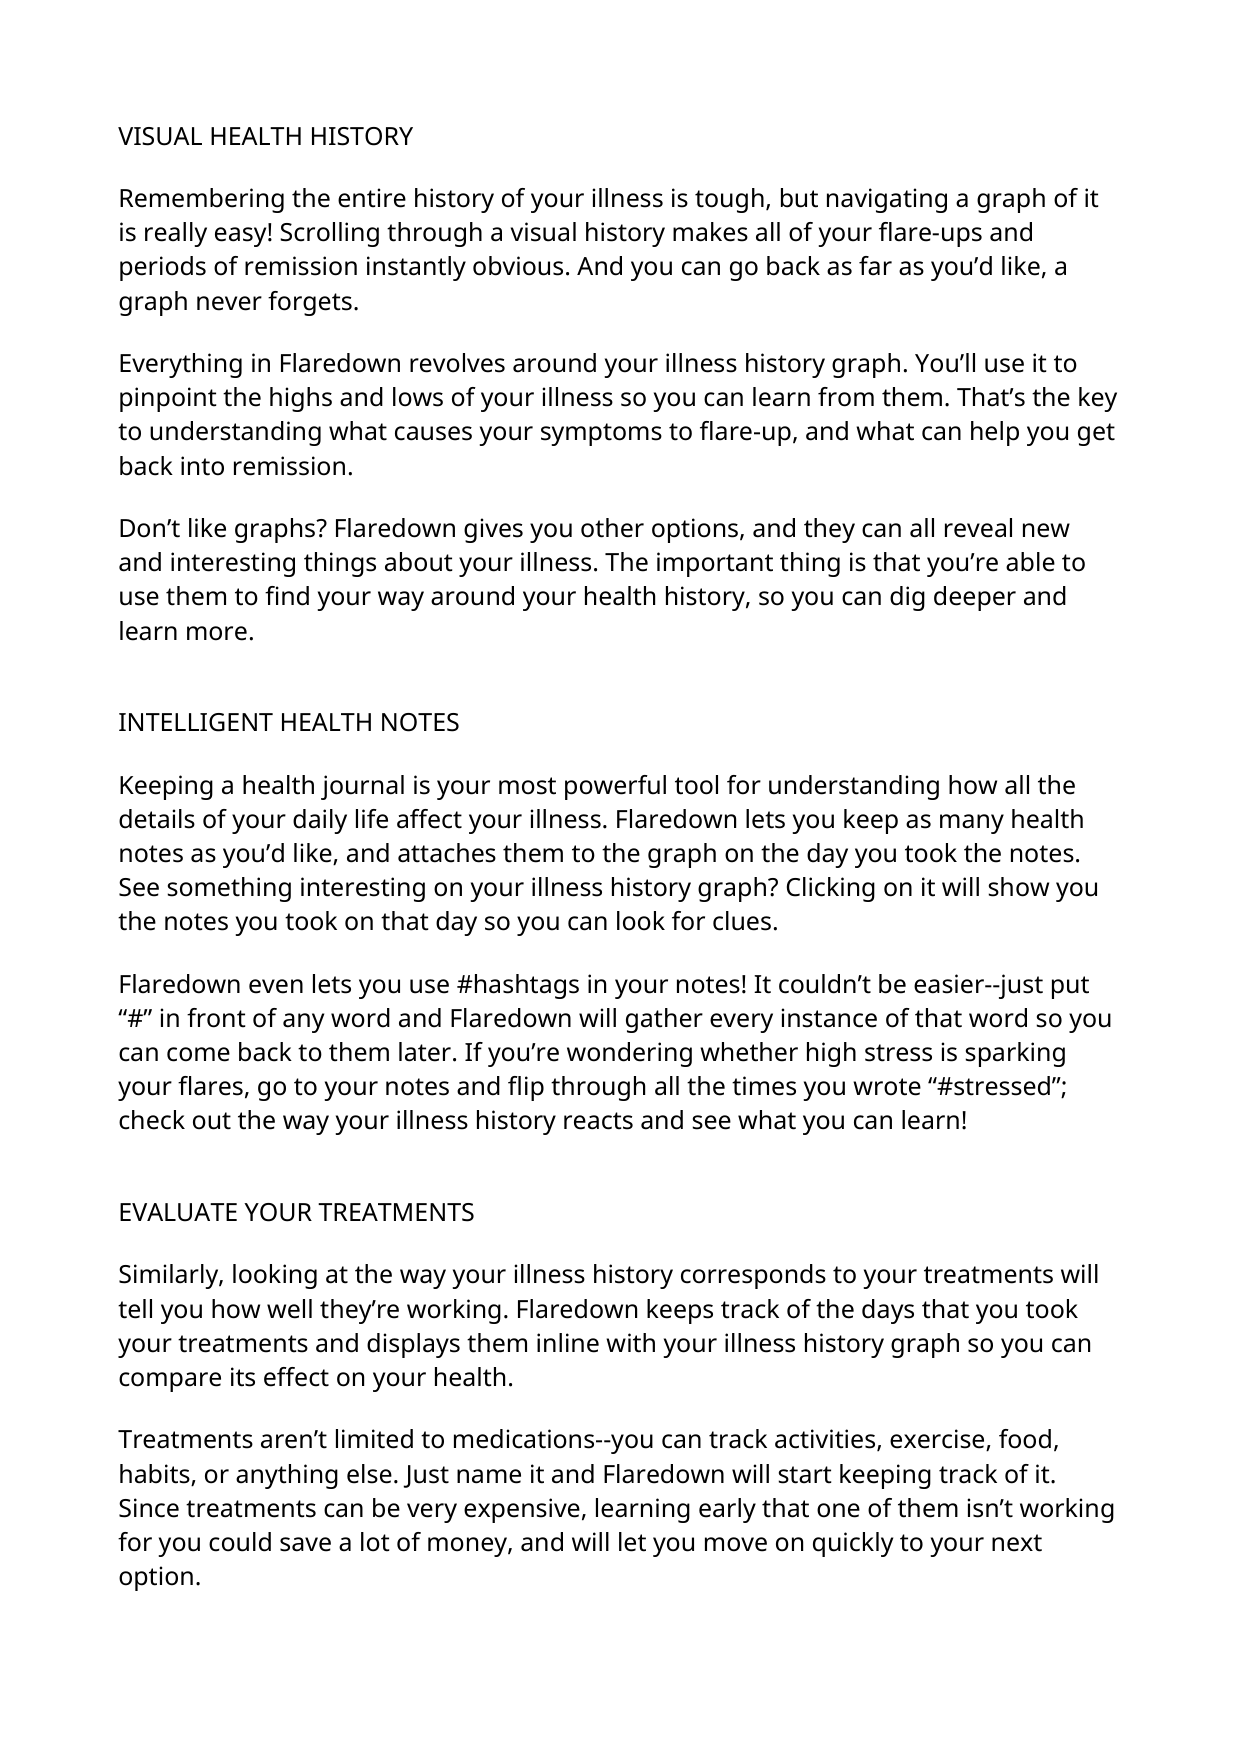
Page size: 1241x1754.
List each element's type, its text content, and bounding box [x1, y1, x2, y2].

text Don’t like graphs? Flaredown gives you other options, and they can all reveal new and interesting things about your illness. The important thing is that you’re able to use them to find your way around your health history, so you can dig deeper and learn more. [118, 511, 1122, 647]
text VISUAL HEALTH HISTORY [118, 118, 1122, 152]
text Treatments aren’t limited to medications--you can track activities, exercise, food, habits, or anything else. Just name it and Flaredown will start keeping track of it. Since treatments can be very expensive, learning early that one of them isn’t working for you could save a lot of money, and will let you move on quickly to your next option. [118, 1422, 1122, 1592]
text Similarly, looking at the way your illness history corresponds to your treatments will tell you how well they’re working. Flaredown keeps track of the days that you took your treatments and displays them inline with your illness history graph so you can compare its effect on your health. [118, 1257, 1122, 1393]
text Keeping a health journal is your most powerful tool for understanding how all the details of your daily life affect your illness. Flaredown lets you keep as many health notes as you’d like, and attaches them to the graph on the day you took the notes. See something interesting on your illness history graph? Clicking on it will show you the notes you took on that day so you can look for clues. [118, 767, 1122, 938]
text INTELLIGENT HEALTH NOTES [118, 705, 1122, 739]
text Remembering the entire history of your illness is tough, but navigating a graph of it is really easy! Scrolling through a visual history makes all of your flare-ups and periods of remission instantly obvious. And you can go back as far as you’d like, a graph never forgets. [118, 181, 1122, 317]
text Flaredown even lets you use #hashtags in your notes! It couldn’t be easier--just put “#” in front of any word and Flaredown will gather every instance of that word so you can come back to them later. If you’re wondering whether high stress is sparking your flares, go to your notes and flip through all the times you wrote “#stressed”; check out the way your illness history reacts and see what you can learn! [118, 967, 1122, 1137]
text EVALUATE YOUR TREATMENTS [118, 1194, 1122, 1228]
text Everything in Flaredown revolves around your illness history graph. You’ll use it to pinpoint the highs and lows of your illness so you can learn from them. That’s the key to understanding what causes your symptoms to flare-up, and what can help you get back into remission. [118, 346, 1122, 482]
